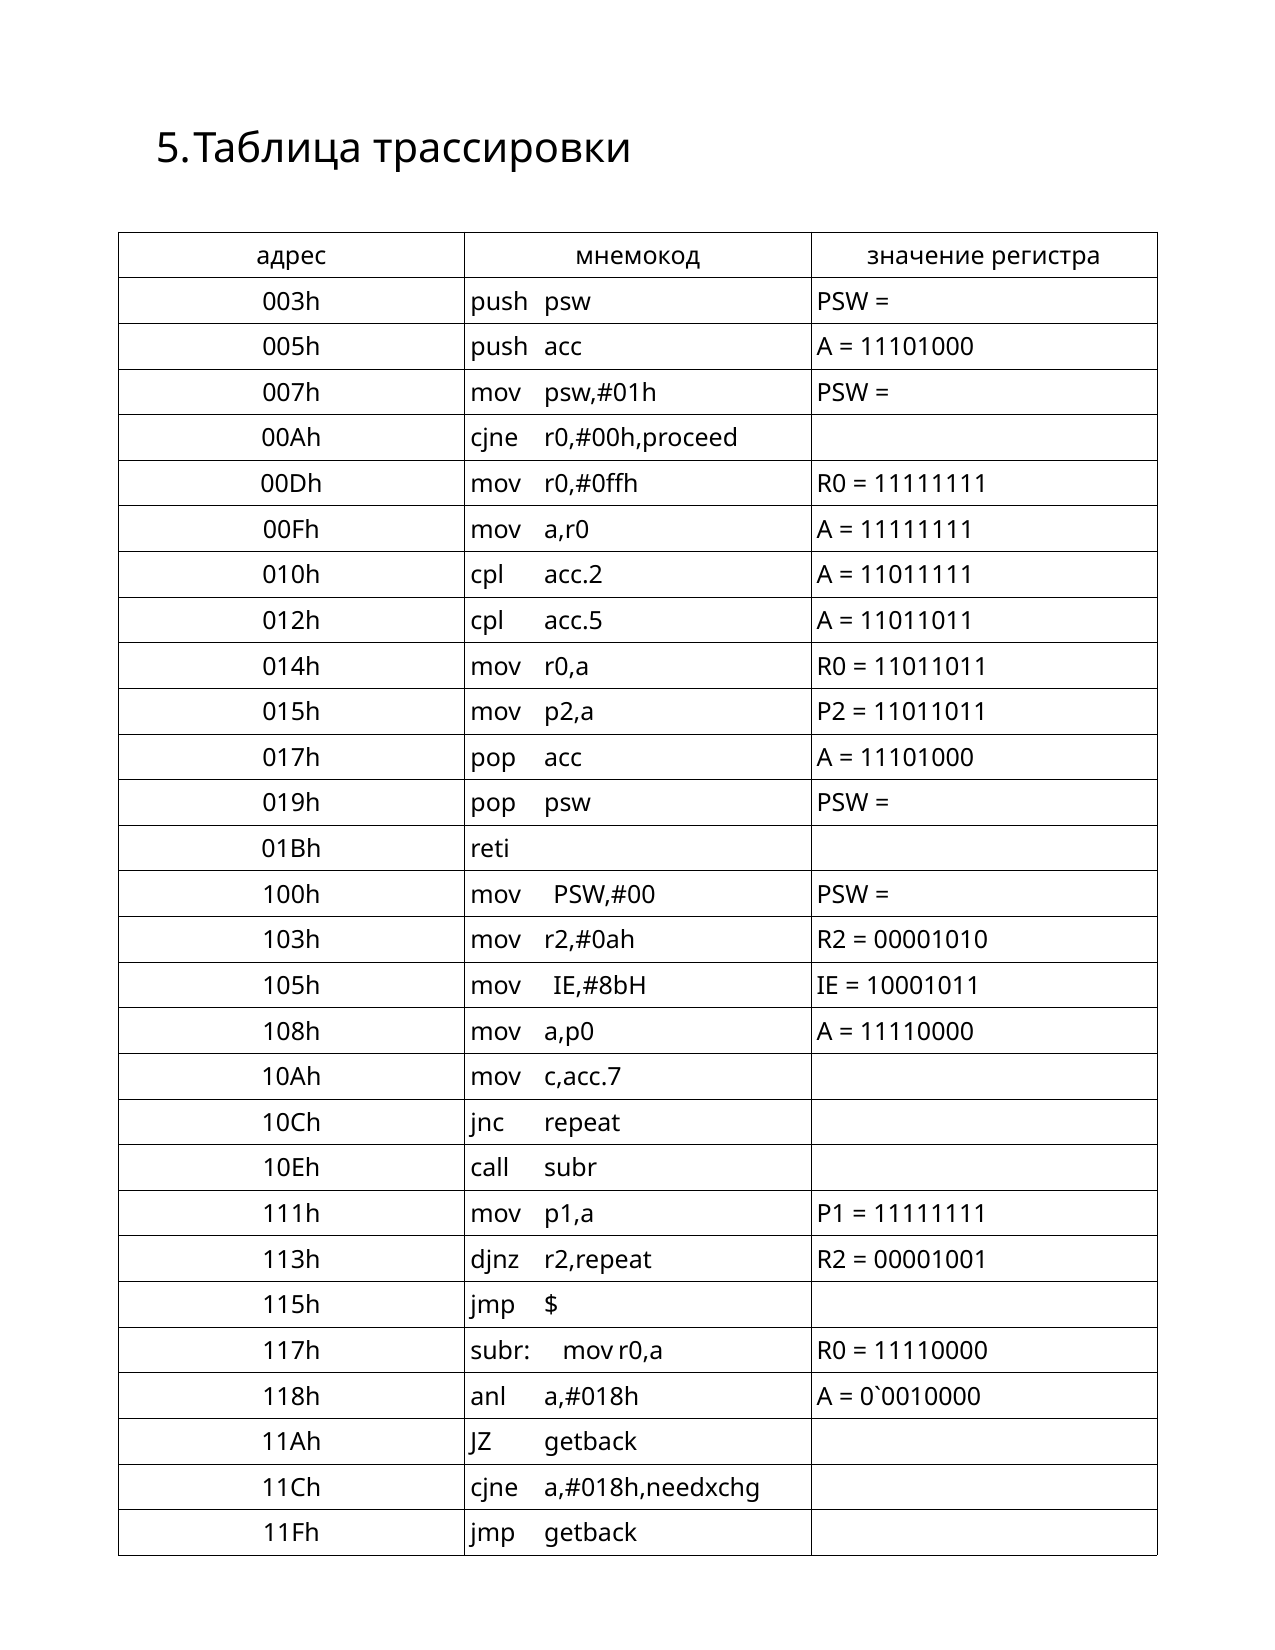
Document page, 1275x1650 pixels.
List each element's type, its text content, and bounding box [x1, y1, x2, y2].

table_cell 019h [119, 780, 464, 825]
table_cell 01Bh [119, 826, 464, 870]
table_cell mov a,r0 [465, 506, 811, 551]
table_cell [812, 1510, 1157, 1555]
table_cell PSW = [812, 780, 1157, 825]
table_cell 117h [119, 1328, 464, 1372]
table_cell A = 11111111 [812, 506, 1157, 551]
table_cell 10Ch [119, 1100, 464, 1144]
table_cell mov r0,a [465, 643, 811, 688]
table_cell IE = 10001011 [812, 963, 1157, 1007]
table_cell R2 = 00001001 [812, 1236, 1157, 1281]
table_header значение регистра [812, 233, 1157, 277]
table_cell [812, 1145, 1157, 1190]
table_header адрес [119, 233, 464, 277]
table_cell cjne a,#018h,needxchg [465, 1465, 811, 1509]
table_header мнемокод [465, 233, 811, 277]
table_cell [812, 1282, 1157, 1327]
table_cell mov c,acc.7 [465, 1054, 811, 1098]
table_cell pop acc [465, 735, 811, 779]
table_cell 118h [119, 1373, 464, 1418]
table_cell 017h [119, 735, 464, 779]
table_cell [812, 1465, 1157, 1509]
table_cell 005h [119, 324, 464, 368]
list Таблица трассировки [156, 118, 1157, 175]
table_cell 113h [119, 1236, 464, 1281]
table_cell 015h [119, 689, 464, 733]
table_cell jmp getback [465, 1510, 811, 1555]
table_cell mov r0,#0ffh [465, 461, 811, 505]
table_cell 014h [119, 643, 464, 688]
table_cell 00Dh [119, 461, 464, 505]
table_cell 012h [119, 598, 464, 642]
table_cell subr: mov r0,a [465, 1328, 811, 1372]
table_cell push acc [465, 324, 811, 368]
table_cell 115h [119, 1282, 464, 1327]
table_cell 100h [119, 871, 464, 916]
table_cell JZ getback [465, 1419, 811, 1463]
table_cell A = 11011111 [812, 552, 1157, 597]
table_cell mov psw,#01h [465, 370, 811, 414]
table_cell 11Ah [119, 1419, 464, 1463]
table_cell [812, 1054, 1157, 1098]
table_cell 111h [119, 1191, 464, 1235]
table_cell jnc repeat [465, 1100, 811, 1144]
table_cell cpl acc.5 [465, 598, 811, 642]
table_cell 11Ch [119, 1465, 464, 1509]
table_cell [812, 1419, 1157, 1463]
table_cell [812, 1100, 1157, 1144]
table_cell mov a,p0 [465, 1008, 811, 1053]
table_cell 010h [119, 552, 464, 597]
table_cell mov p1,a [465, 1191, 811, 1235]
table_cell PSW = [812, 871, 1157, 916]
table_cell A = 11110000 [812, 1008, 1157, 1053]
table_cell push psw [465, 278, 811, 323]
table_cell mov IE,#8bH [465, 963, 811, 1007]
table_cell 00Ah [119, 415, 464, 460]
table_cell R0 = 11011011 [812, 643, 1157, 688]
table_cell R2 = 00001010 [812, 917, 1157, 962]
table_cell cjne r0,#00h,proceed [465, 415, 811, 460]
table_cell cpl acc.2 [465, 552, 811, 597]
table_cell mov PSW,#00 [465, 871, 811, 916]
table_cell A = 11101000 [812, 735, 1157, 779]
table_cell P2 = 11011011 [812, 689, 1157, 733]
table_cell A = 11101000 [812, 324, 1157, 368]
table_cell [812, 826, 1157, 870]
table_cell djnz r2,repeat [465, 1236, 811, 1281]
table_cell 105h [119, 963, 464, 1007]
table_cell pop psw [465, 780, 811, 825]
table_cell 007h [119, 370, 464, 414]
table_cell reti [465, 826, 811, 870]
table_cell anl a,#018h [465, 1373, 811, 1418]
table_cell A = 0`0010000 [812, 1373, 1157, 1418]
table_cell 103h [119, 917, 464, 962]
table_cell A = 11011011 [812, 598, 1157, 642]
table_cell mov p2,a [465, 689, 811, 733]
table_cell 11Fh [119, 1510, 464, 1555]
table_cell 10Ah [119, 1054, 464, 1098]
table_cell 00Fh [119, 506, 464, 551]
table_cell [812, 415, 1157, 460]
table_cell R0 = 11111111 [812, 461, 1157, 505]
table_cell PSW = [812, 278, 1157, 323]
table_cell 003h [119, 278, 464, 323]
table_cell P1 = 11111111 [812, 1191, 1157, 1235]
table_cell jmp $ [465, 1282, 811, 1327]
table_cell PSW = [812, 370, 1157, 414]
table_cell 108h [119, 1008, 464, 1053]
table_cell R0 = 11110000 [812, 1328, 1157, 1372]
table_cell 10Eh [119, 1145, 464, 1190]
table_cell mov r2,#0ah [465, 917, 811, 962]
table_cell call subr [465, 1145, 811, 1190]
